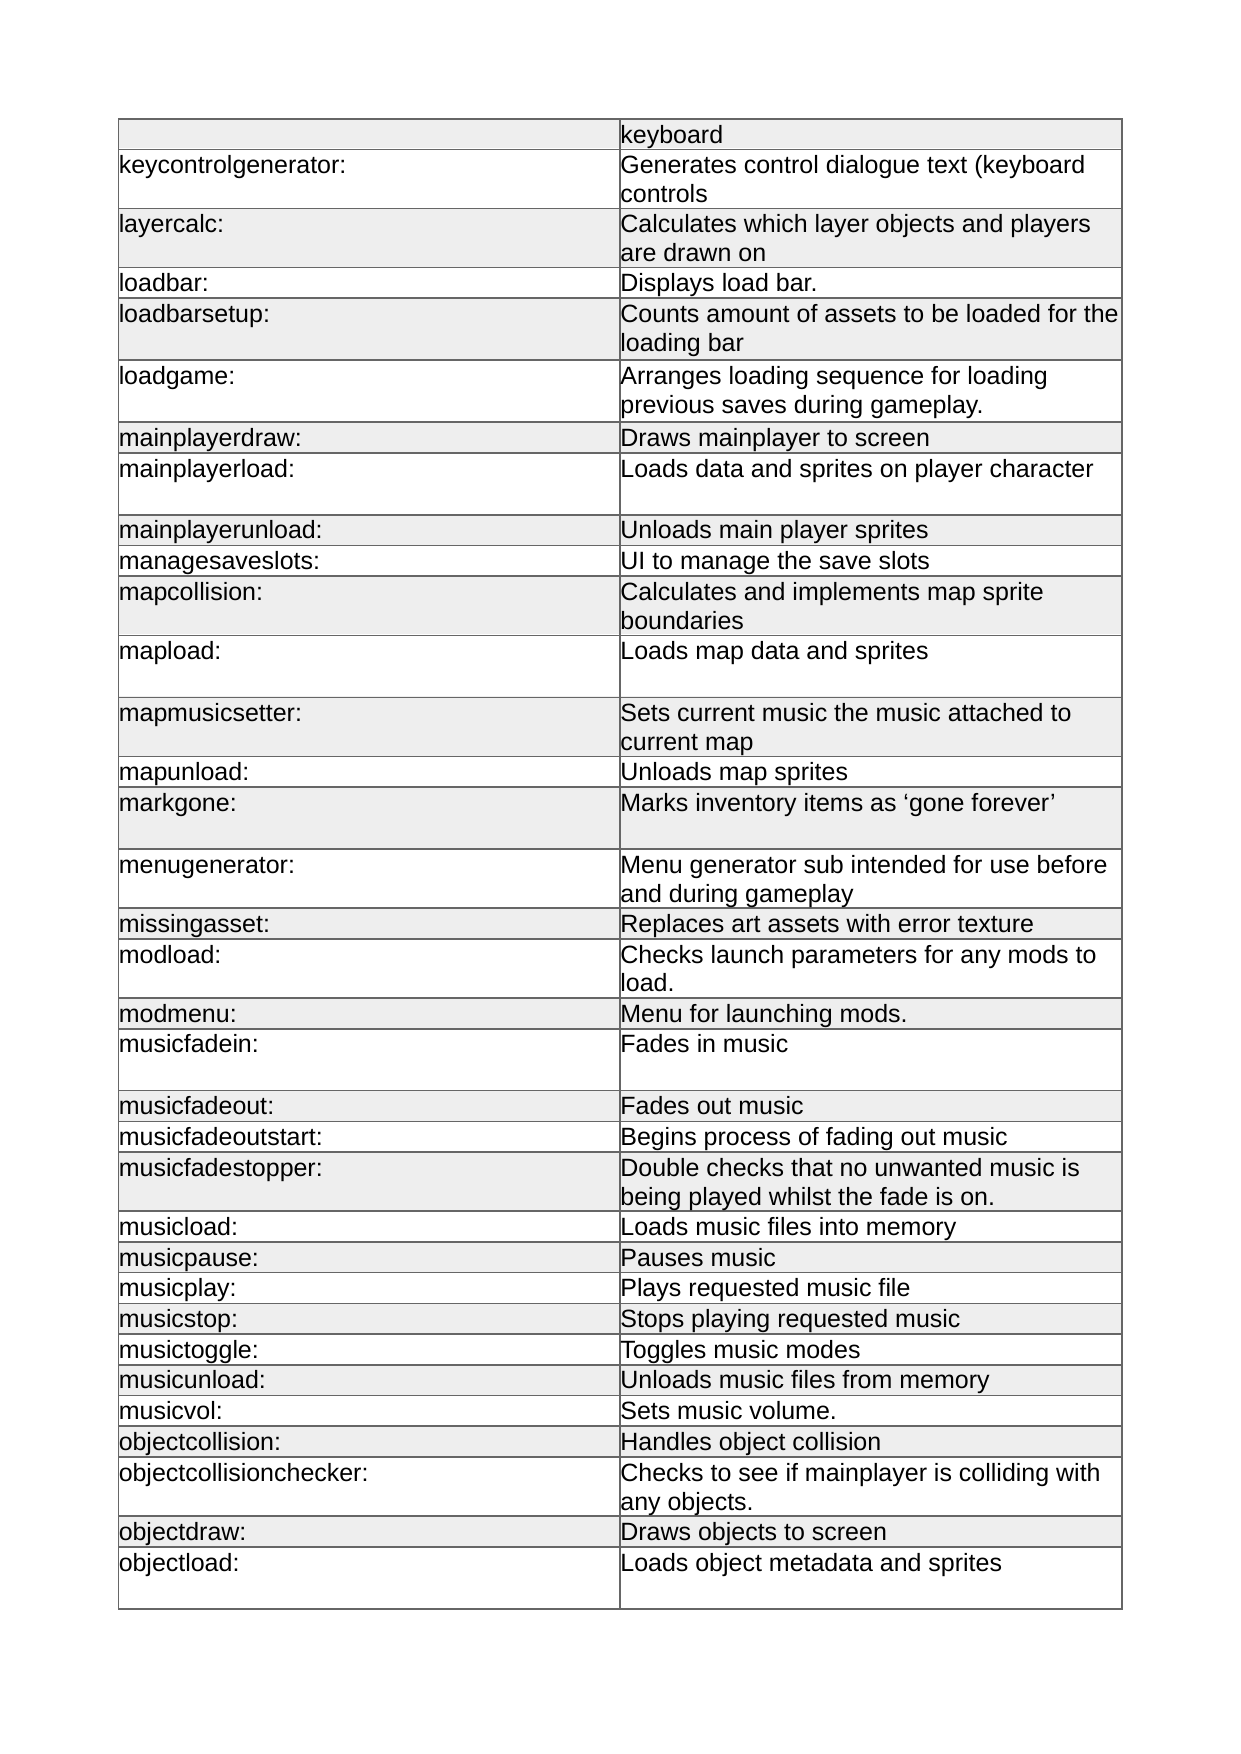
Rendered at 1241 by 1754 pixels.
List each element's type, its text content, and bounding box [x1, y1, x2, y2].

table_cell managesaveslots: [119, 546, 619, 575]
table_cell mapunload: [119, 757, 619, 786]
table_cell Sets music volume. [621, 1396, 1121, 1425]
table_cell modmenu: [119, 999, 619, 1028]
table_cell Arranges loading sequence for loading previous saves during gameplay. [621, 361, 1121, 421]
table_cell Toggles music modes [621, 1335, 1121, 1364]
table_cell musicstop: [119, 1304, 619, 1333]
table_cell Menu for launching mods. [621, 999, 1121, 1028]
table_cell Unloads map sprites [621, 757, 1121, 786]
table_cell musicplay: [119, 1273, 619, 1302]
table_cell Loads object metadata and sprites [621, 1548, 1121, 1608]
table_cell mapmusicsetter: [119, 698, 619, 756]
table_cell objectload: [119, 1548, 619, 1608]
table_cell Plays requested music file [621, 1273, 1121, 1302]
table_cell Double checks that no unwanted music is being played whilst the fade is on. [621, 1153, 1121, 1210]
table_cell menugenerator: [119, 850, 619, 907]
table_cell Marks inventory items as ‘gone forever’ [621, 788, 1121, 848]
table_cell Unloads main player sprites [621, 516, 1121, 545]
table_cell objectcollision: [119, 1427, 619, 1456]
table_cell Checks launch parameters for any mods to load. [621, 940, 1121, 997]
table_cell Fades in music [621, 1030, 1121, 1090]
table_cell keyboard [621, 120, 1121, 148]
table_cell loadbarsetup: [119, 299, 619, 359]
table_cell keycontrolgenerator: [119, 150, 619, 207]
table_cell markgone: [119, 788, 619, 848]
table_cell modload: [119, 940, 619, 997]
table_cell Loads data and sprites on player character [621, 454, 1121, 514]
table_cell Sets current music the music attached to current map [621, 698, 1121, 756]
table_cell objectdraw: [119, 1517, 619, 1546]
table_cell UI to manage the save slots [621, 546, 1121, 575]
table_cell Handles object collision [621, 1427, 1121, 1456]
table_cell musicpause: [119, 1243, 619, 1272]
table_cell mainplayerload: [119, 454, 619, 514]
table_cell Fades out music [621, 1091, 1121, 1121]
table_cell musicfadeoutstart: [119, 1122, 619, 1151]
table_cell mapload: [119, 636, 619, 696]
table_cell Unloads music files from memory [621, 1366, 1121, 1395]
table_cell mainplayerunload: [119, 516, 619, 545]
table_cell musicfadestopper: [119, 1153, 619, 1210]
table_cell Displays load bar. [621, 268, 1121, 297]
table_cell musictoggle: [119, 1335, 619, 1364]
table_cell Calculates which layer objects and players are drawn on [621, 209, 1121, 267]
table_cell Begins process of fading out music [621, 1122, 1121, 1151]
table_cell Generates control dialogue text (keyboard controls [621, 150, 1121, 207]
table_cell Draws mainplayer to screen [621, 423, 1121, 452]
table_cell loadbar: [119, 268, 619, 297]
table_cell [119, 120, 619, 148]
table_cell missingasset: [119, 909, 619, 938]
table_cell musicload: [119, 1212, 619, 1241]
table_cell loadgame: [119, 361, 619, 421]
table_cell Checks to see if mainplayer is colliding with any objects. [621, 1458, 1121, 1515]
table_cell musicfadeout: [119, 1091, 619, 1121]
table_cell Loads music files into memory [621, 1212, 1121, 1241]
table_cell Pauses music [621, 1243, 1121, 1272]
table_cell musicfadein: [119, 1030, 619, 1090]
table_cell musicvol: [119, 1396, 619, 1425]
table_cell Calculates and implements map sprite boundaries [621, 577, 1121, 634]
table_cell Stops playing requested music [621, 1304, 1121, 1333]
table_cell musicunload: [119, 1366, 619, 1395]
table_cell Counts amount of assets to be loaded for the loading bar [621, 299, 1121, 359]
table_cell objectcollisionchecker: [119, 1458, 619, 1515]
table_cell Menu generator sub intended for use before and during gameplay [621, 850, 1121, 907]
table_cell mapcollision: [119, 577, 619, 634]
table_cell Draws objects to screen [621, 1517, 1121, 1546]
table_cell Replaces art assets with error texture [621, 909, 1121, 938]
table_cell mainplayerdraw: [119, 423, 619, 452]
table_cell layercalc: [119, 209, 619, 267]
table_cell Loads map data and sprites [621, 636, 1121, 696]
